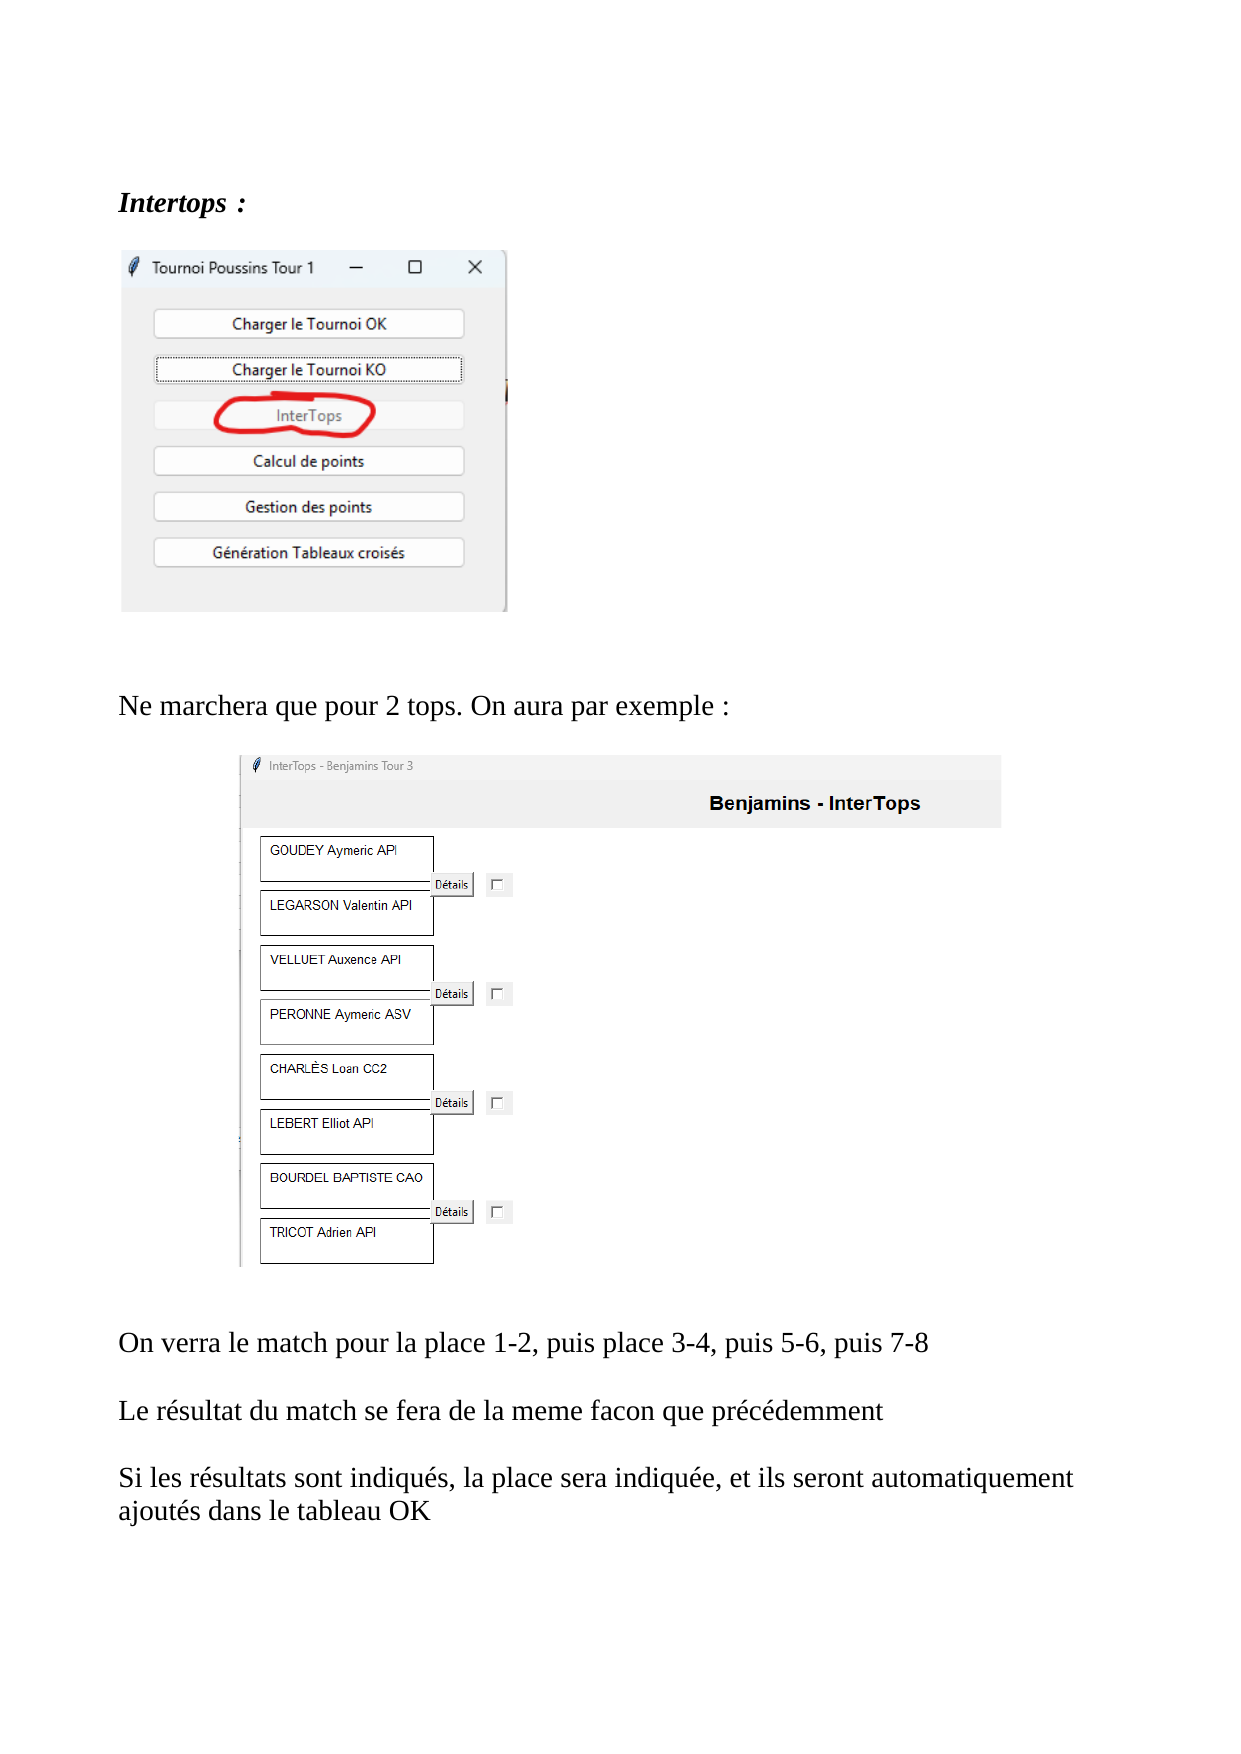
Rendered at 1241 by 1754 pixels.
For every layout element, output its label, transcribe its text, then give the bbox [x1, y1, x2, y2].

text Le résultat du match se fera de la meme facon que précédemment [118, 1393, 1122, 1426]
text Si les résultats sont indiqués, la place sera indiquée, et ils seront automatiquement ajoutés dans le tableau OK [118, 1460, 1122, 1527]
text Intertops : [118, 185, 1122, 219]
text Ne marchera que pour 2 tops. On aura par exemple : [118, 688, 1122, 722]
picture [238, 755, 1002, 1267]
picture [121, 250, 508, 612]
text On verra le match pour la place 1-2, puis place 3-4, puis 5-6, puis 7-8 [118, 1326, 1122, 1359]
